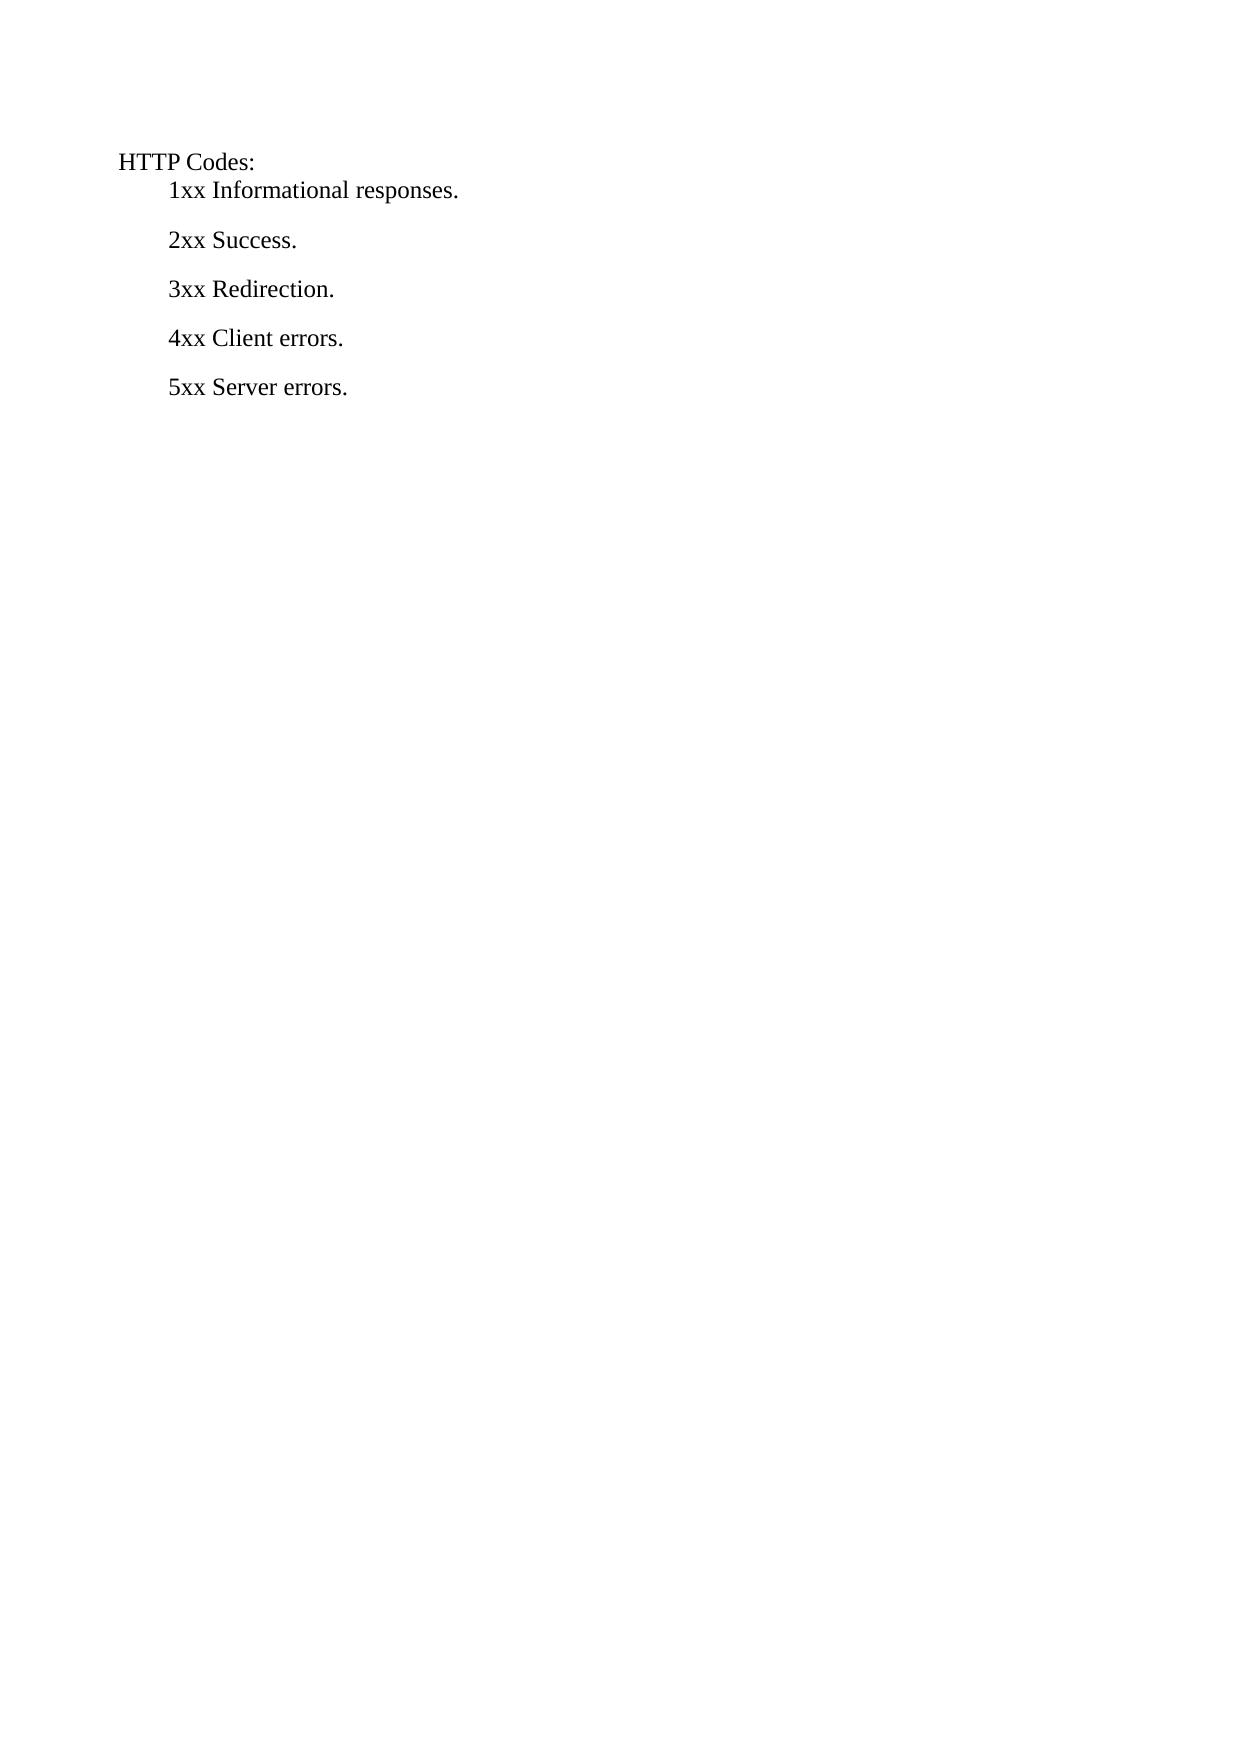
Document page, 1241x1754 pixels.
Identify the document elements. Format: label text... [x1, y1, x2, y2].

text 4xx Client errors. [118, 323, 1122, 352]
text 2xx Success. [118, 225, 1122, 253]
text 5xx Server errors. [118, 372, 1122, 401]
text 3xx Redirection. [118, 274, 1122, 302]
text HTTP Codes: [118, 147, 1122, 176]
text 1xx Informational responses. [118, 176, 1122, 204]
